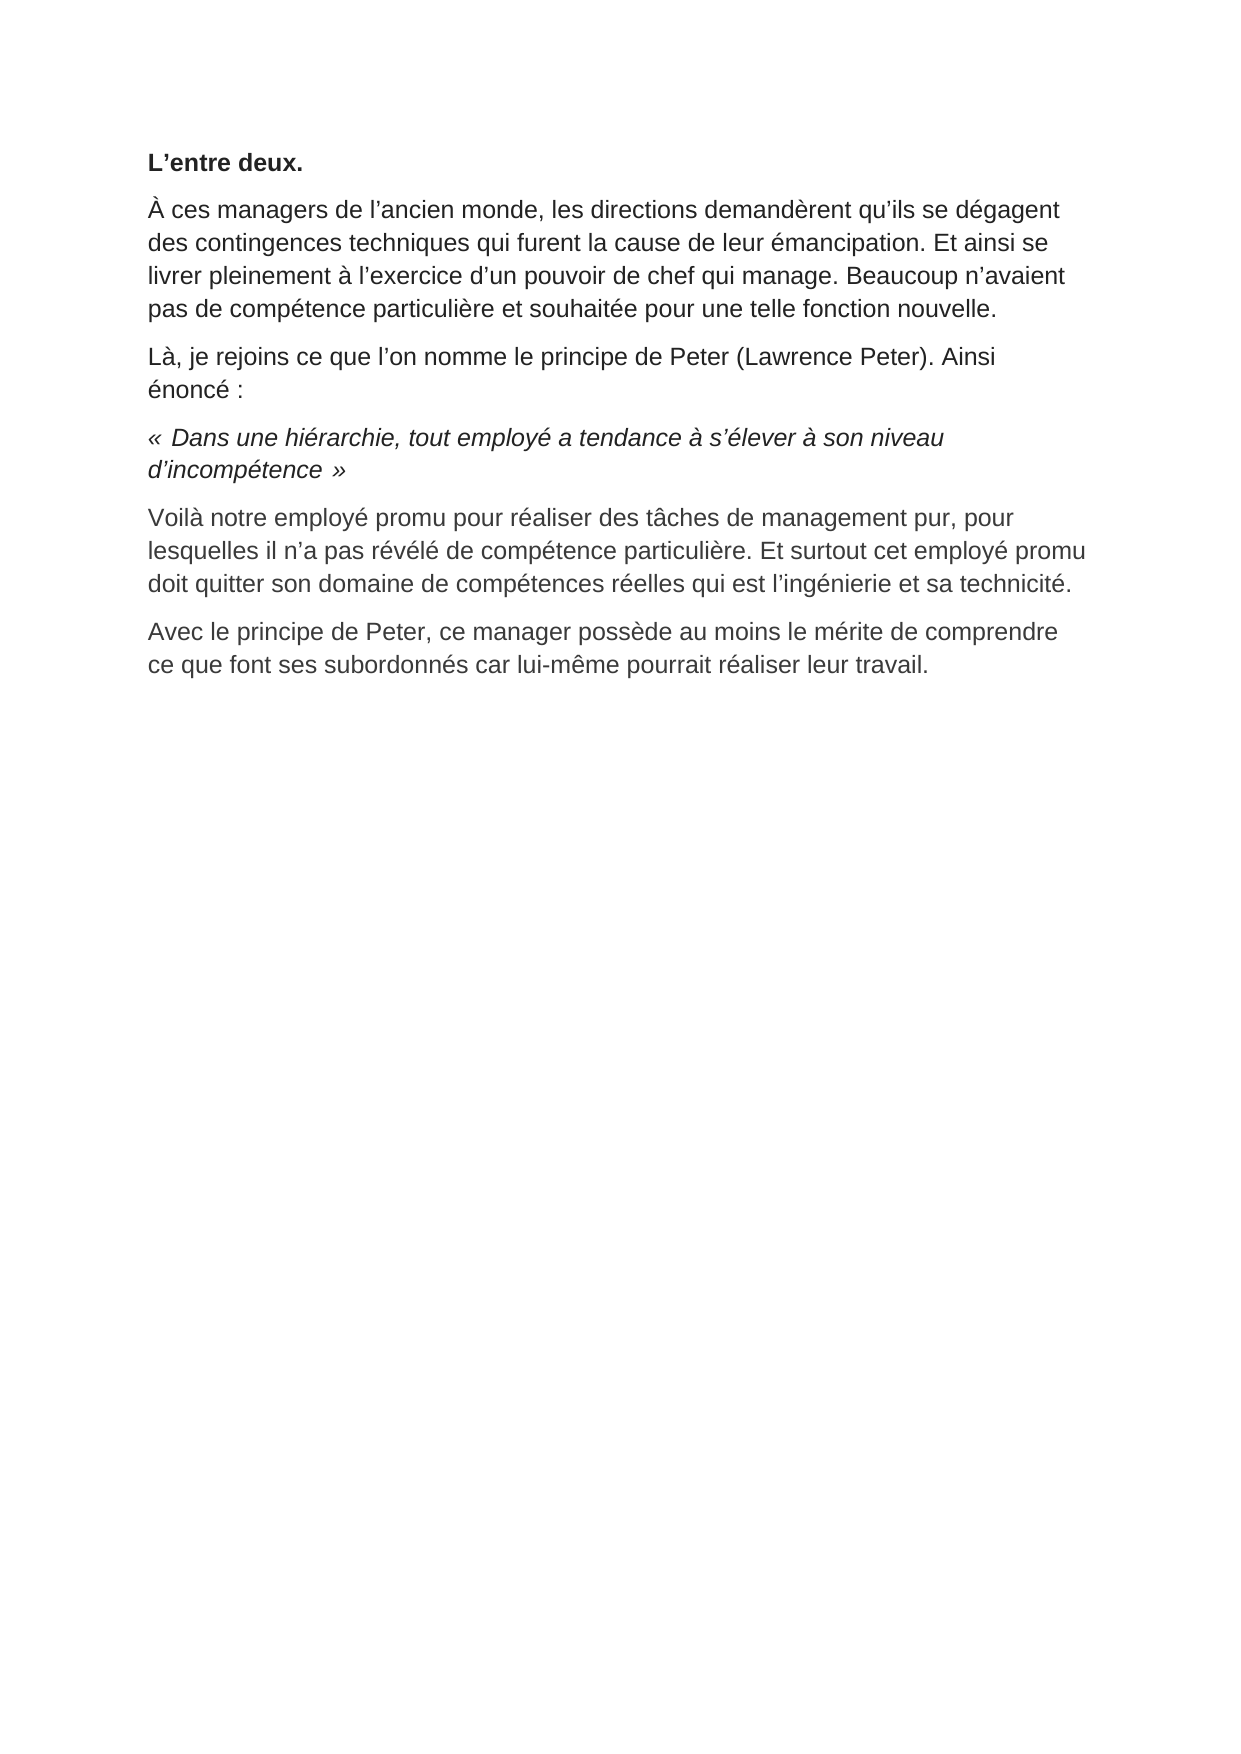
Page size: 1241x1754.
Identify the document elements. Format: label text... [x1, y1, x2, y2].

text Avec le principe de Peter, ce manager possède au moins le mérite de comprendre ce que font ses subordonnés car lui-même pourrait réaliser leur travail. [148, 617, 1093, 678]
text « Dans une hiérarchie, tout employé a tendance à s’élever à son niveau d’incompétence » [148, 422, 1093, 484]
text Voilà notre employé promu pour réaliser des tâches de management pur, pour lesquelles il n’a pas révélé de compétence particulière. Et surtout cet employé promu doit quitter son domaine de compétences réelles qui est l’ingénierie et sa technicité. [148, 503, 1093, 598]
text Là, je rejoins ce que l’on nomme le principe de Peter (Lawrence Peter). Ainsi énoncé : [148, 342, 1093, 404]
text À ces managers de l’ancien monde, les directions demandèrent qu’ils se dégagent des contingences techniques qui furent la cause de leur émancipation. Et ainsi se livrer pleinement à l’exercice d’un pouvoir de chef qui manage. Beaucoup n’avaient pas de compétence particulière et souhaitée pour une telle fonction nouvelle. [148, 195, 1093, 323]
text L’entre deux. [148, 148, 1093, 176]
